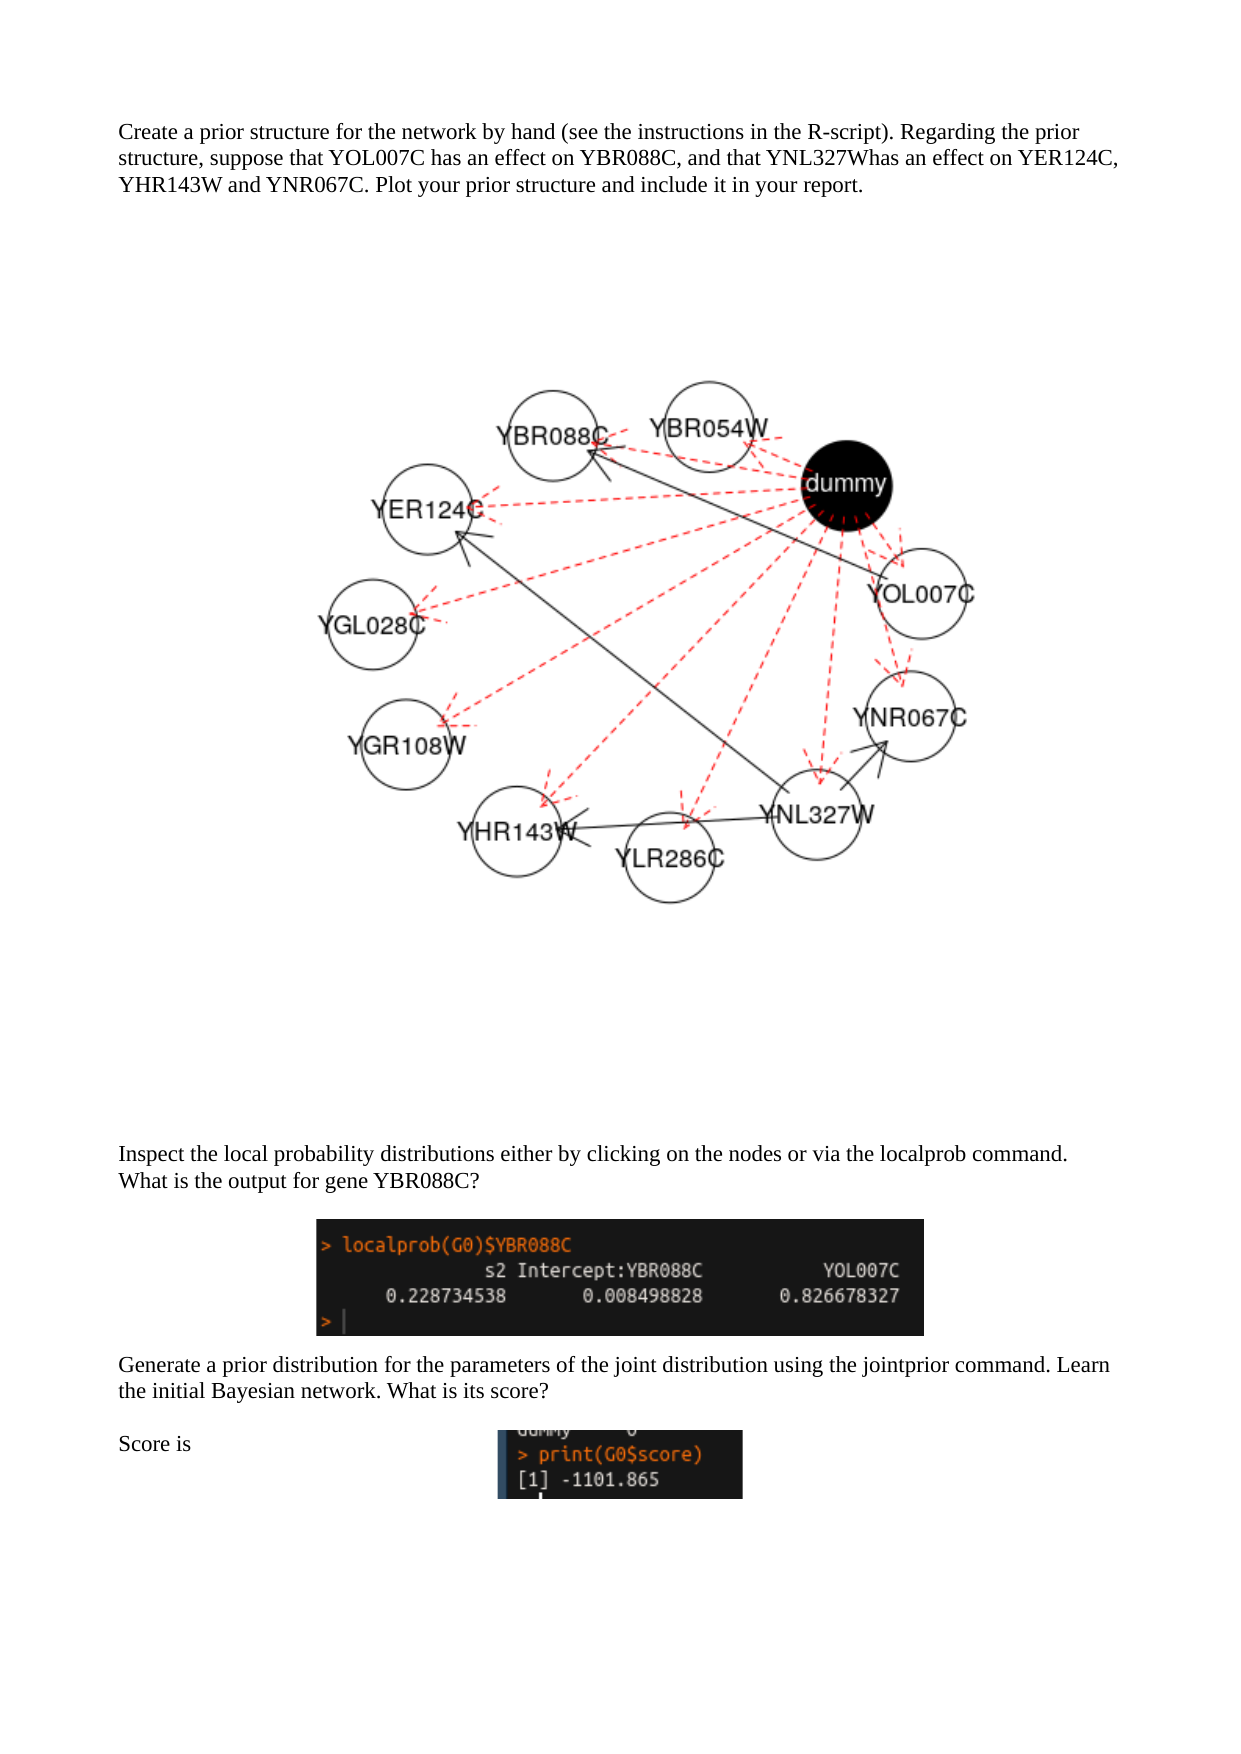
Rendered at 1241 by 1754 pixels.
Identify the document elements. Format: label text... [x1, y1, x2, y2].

text Generate a prior distribution for the parameters of the joint distribution using the jointprior command. Learn the initial Bayesian network. What is its score? [118, 1351, 1122, 1404]
text Score is [118, 1430, 497, 1457]
text [743, 1430, 1122, 1457]
text Inspect the local probability distributions either by clicking on the nodes or via the localprob command. What is the output for gene YBR088C? [118, 1140, 1122, 1193]
picture [497, 1430, 743, 1499]
text Create a prior structure for the network by hand (see the instructions in the R-script). Regarding the prior structure, suppose that YOL007C has an effect on YBR088C, and that YNL327Whas an effect on YER124C, YHR143W and YNR067C. Plot your prior structure and include it in your report. [118, 118, 1122, 197]
picture [152, 223, 1089, 1088]
picture [316, 1219, 924, 1336]
